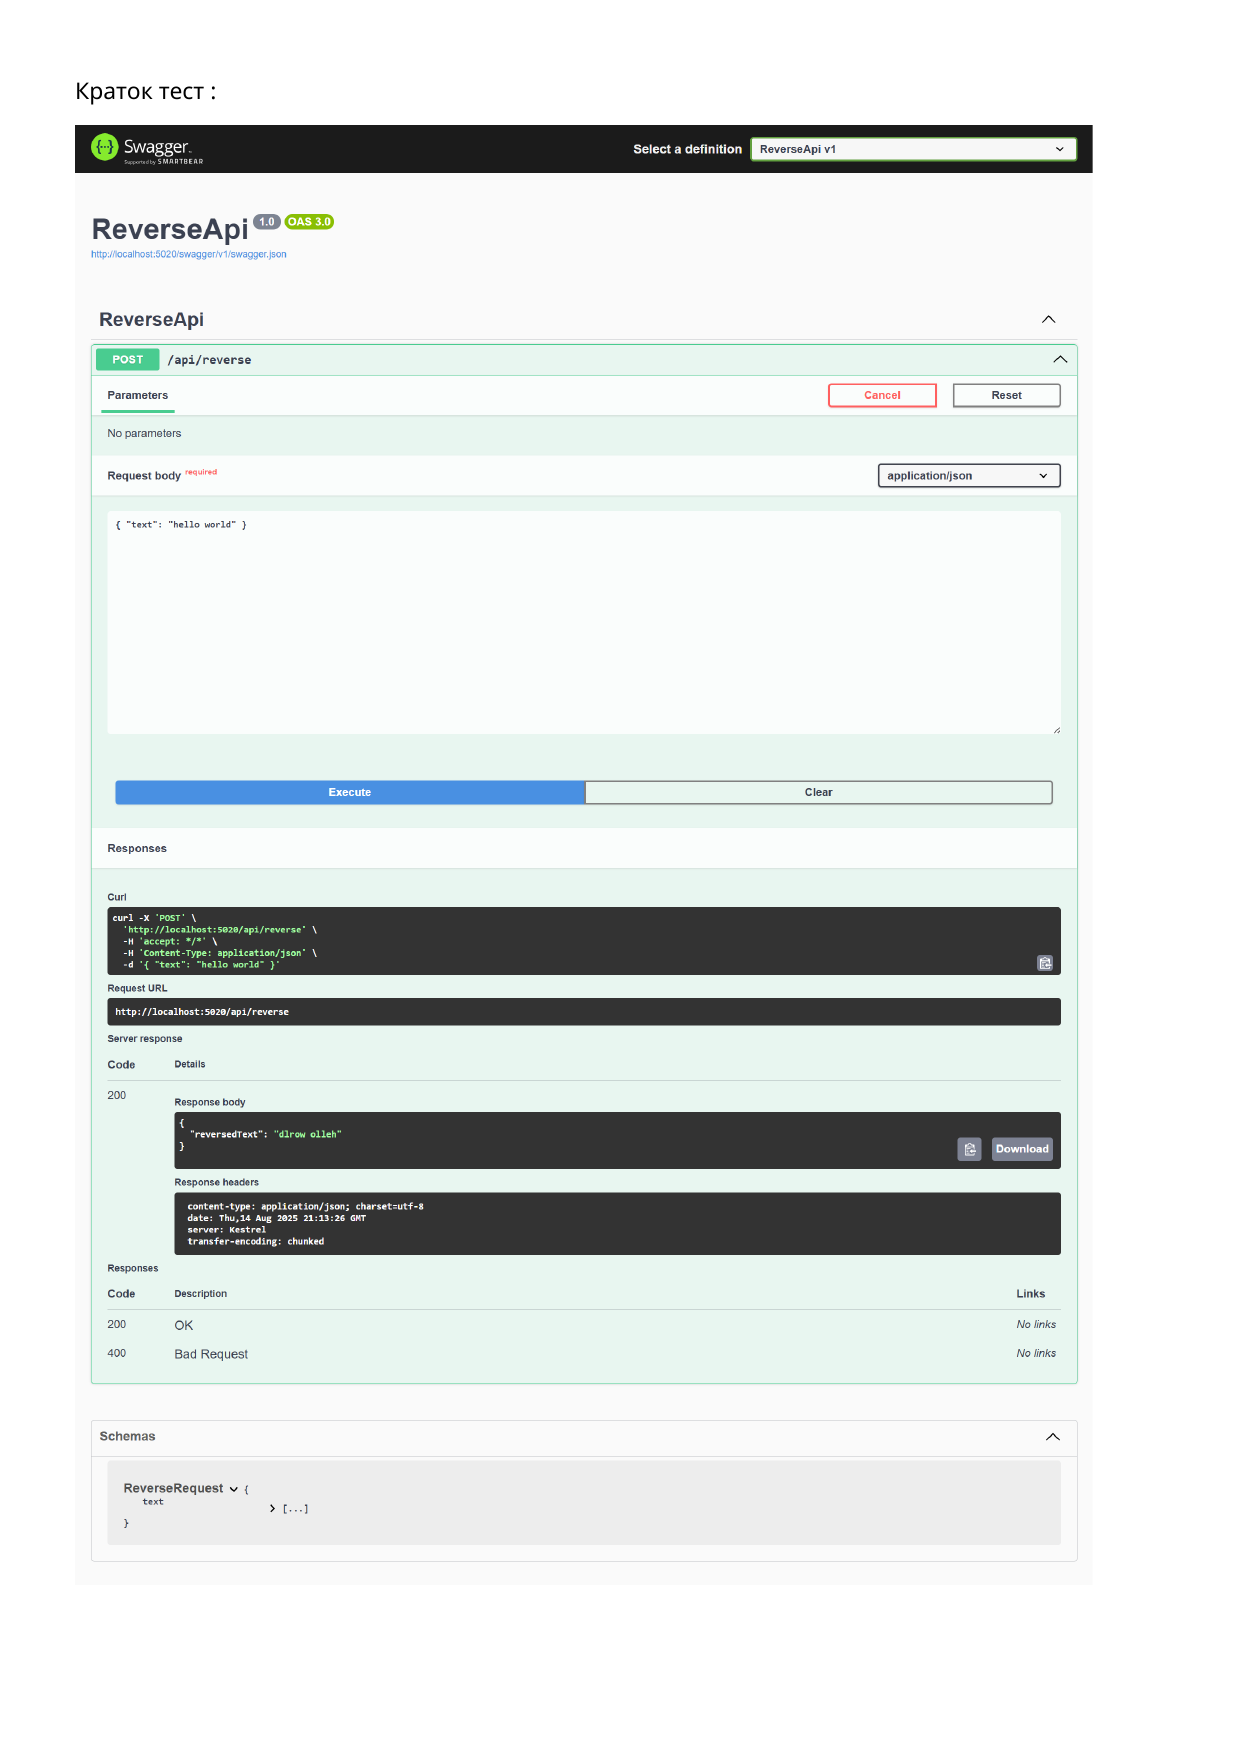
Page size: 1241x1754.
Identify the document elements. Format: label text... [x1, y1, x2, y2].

text Краток тест : [75, 75, 1165, 106]
